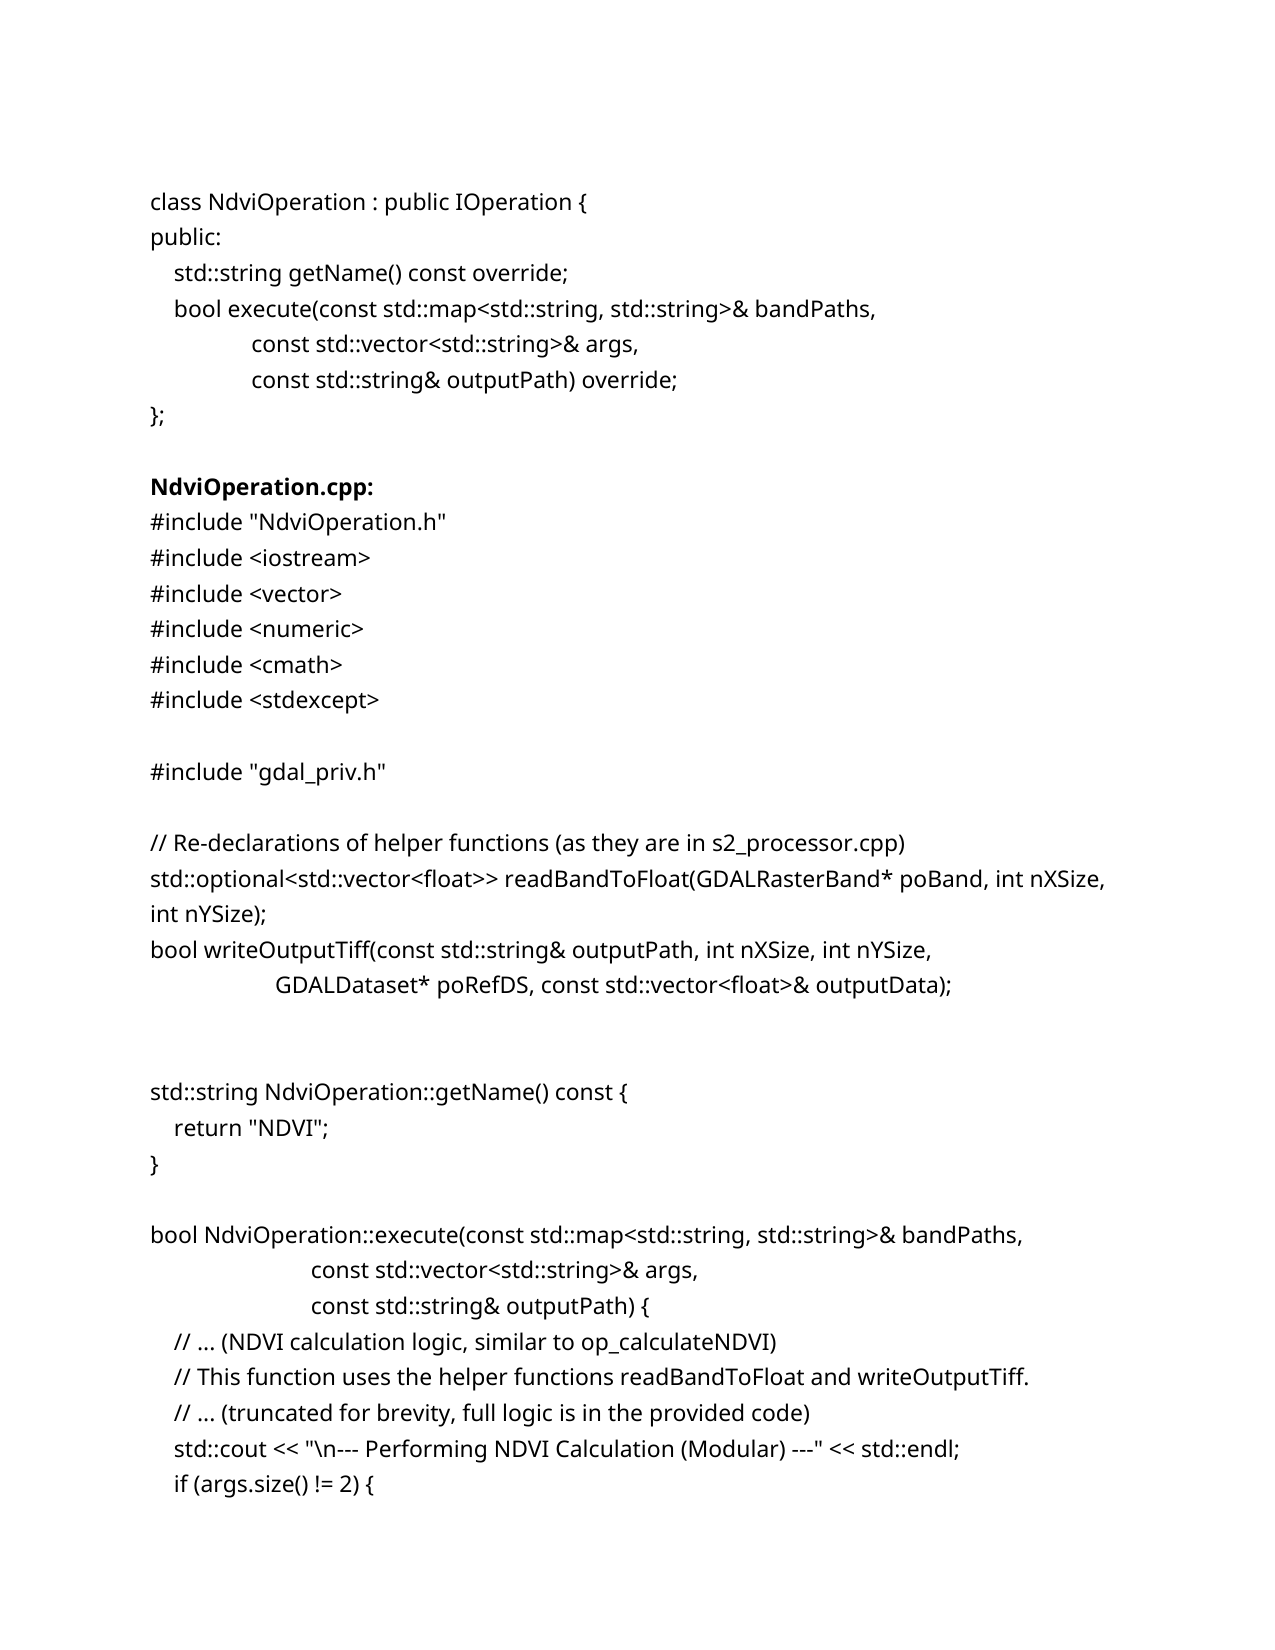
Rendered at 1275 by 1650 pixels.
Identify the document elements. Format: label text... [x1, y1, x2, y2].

text NdviOperation.cpp: [150, 471, 1125, 502]
text class NdviOperation : public IOperation { public: std::string getName() const override; bool execute(const std::map<std::string, std::string>& bandPaths, const std::vector<std::string>& args, const std::string& outputPath) override; }; [150, 150, 1125, 466]
text #include "NdviOperation.h" #include <iostream> #include <vector> #include <numeric> #include <cmath> #include <stdexcept> #include "gdal_priv.h" // Re-declarations of helper functions (as they are in s2_processor.cpp) std::optional<std::vector<float>> readBandToFloat(GDALRasterBand* poBand, int nXSize, int nYSize); bool writeOutputTiff(const std::string& outputPath, int nXSize, int nYSize, GDALDataset* poRefDS, const std::vector<float>& outputData); std::string NdviOperation::getName() const { return "NDVI"; } bool NdviOperation::execute(const std::map<std::string, std::string>& bandPaths, const std::vector<std::string>& args, const std::string& outputPath) { // ... (NDVI calculation logic, similar to op_calculateNDVI) // This function uses the helper functions readBandToFloat and writeOutputTiff. // ... (truncated for brevity, full logic is in the provided code) std::cout << "\n--- Performing NDVI Calculation (Modular) ---" << std::endl; if (args.size() != 2) { [150, 506, 1125, 1499]
